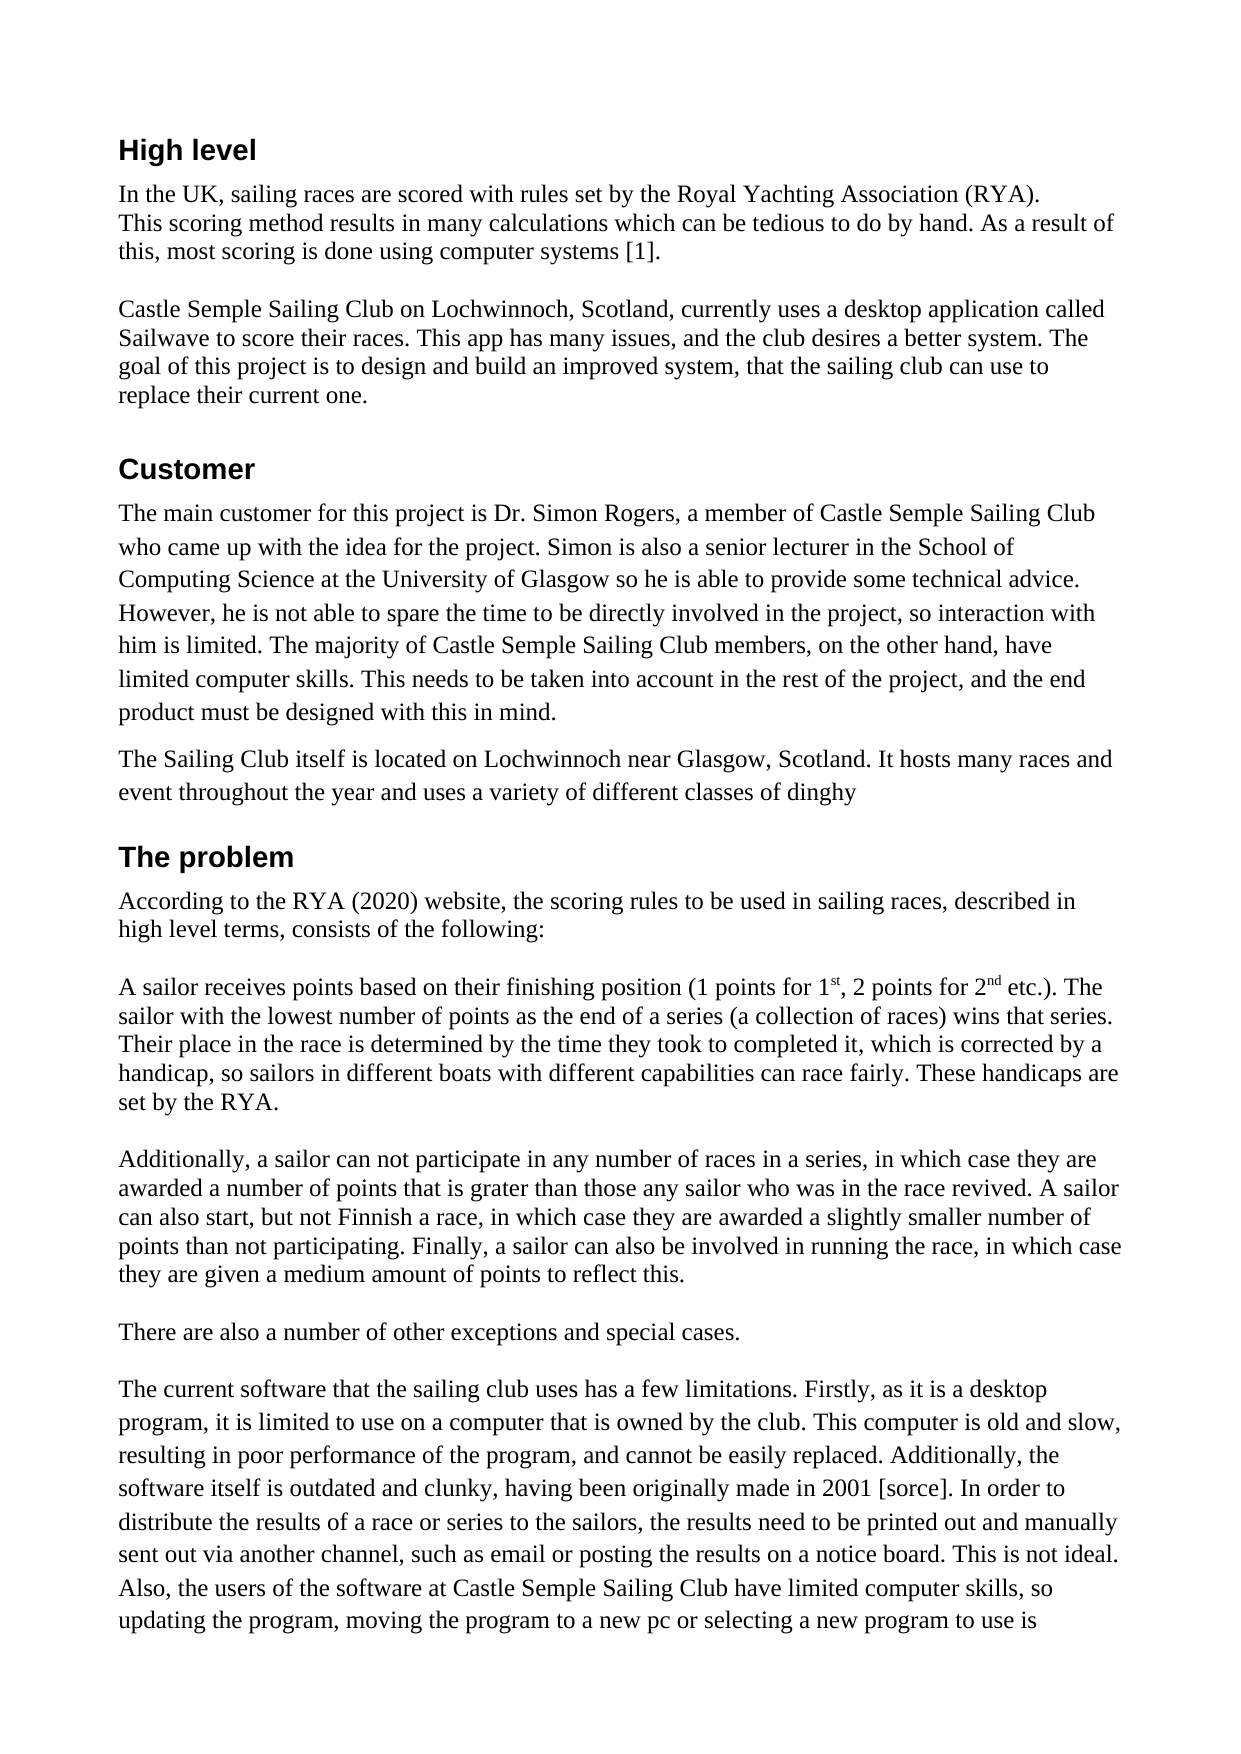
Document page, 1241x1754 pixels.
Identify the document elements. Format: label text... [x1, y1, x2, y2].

text The Sailing Club itself is located on Lochwinnoch near Glasgow, Scotland. It hosts many races and event throughout the year and uses a variety of different classes of dinghy [118, 744, 1122, 806]
subtitle Customer [118, 452, 1122, 486]
text This scoring method results in many calculations which can be tedious to do by hand. As a result of this, most scoring is done using computer systems [1]. [118, 208, 1122, 265]
subtitle The problem [118, 839, 1122, 873]
text The main customer for this project is Dr. Simon Rogers, a member of Castle Semple Sailing Club who came up with the idea for the project. Simon is also a senior lecturer in the School of Computing Science at the University of Glasgow so he is able to provide some technical advice. However, he is not able to spare the time to be directly involved in the project, so interaction with him is limited. The majority of Castle Semple Sailing Club members, on the other hand, have limited computer skills. This needs to be taken into account in the rest of the project, and the end product must be designed with this in mind. [118, 498, 1122, 725]
text There are also a number of other exceptions and special cases. [118, 1317, 1122, 1346]
text A sailor receives points based on their finishing position (1 points for 1st, 2 points for 2nd etc.). The sailor with the lowest number of points as the end of a series (a collection of races) wins that series. Their place in the race is determined by the time they took to completed it, which is corrected by a handicap, so sailors in different boats with different capabilities can race fairly. These handicaps are set by the RYA. [118, 972, 1122, 1116]
text Additionally, a sailor can not participate in any number of races in a series, in which case they are awarded a number of points that is grater than those any sailor who was in the race revived. A sailor can also start, but not Finnish a race, in which case they are awarded a slightly smaller number of points than not participating. Finally, a sailor can also be involved in running the race, in which case they are given a medium amount of points to reflect this. [118, 1144, 1122, 1288]
text The current software that the sailing club uses has a few limitations. Firstly, as it is a desktop program, it is limited to use on a computer that is owned by the club. This computer is old and slow, resulting in poor performance of the program, and cannot be easily replaced. Additionally, the software itself is outdated and clunky, having been originally made in 2001 [sorce]. In order to distribute the results of a race or series to the sailors, the results need to be printed out and manually sent out via another channel, such as email or posting the results on a notice board. This is not ideal. Also, the users of the software at Castle Semple Sailing Club have limited computer skills, so updating the program, moving the program to a new pc or selecting a new program to use is [118, 1374, 1122, 1634]
text According to the RYA (2020) website, the scoring rules to be used in sailing races, described in high level terms, consists of the following: [118, 886, 1122, 943]
text Castle Semple Sailing Club on Lochwinnoch, Scotland, currently uses a desktop application called Sailwave to score their races. This app has many issues, and the club desires a better system. The goal of this project is to design and build an improved system, that the sailing club can use to replace their current one. [118, 294, 1122, 409]
text In the UK, sailing races are scored with rules set by the Royal Yachting Association (RYA). [118, 179, 1122, 208]
subtitle High level [118, 133, 1122, 166]
